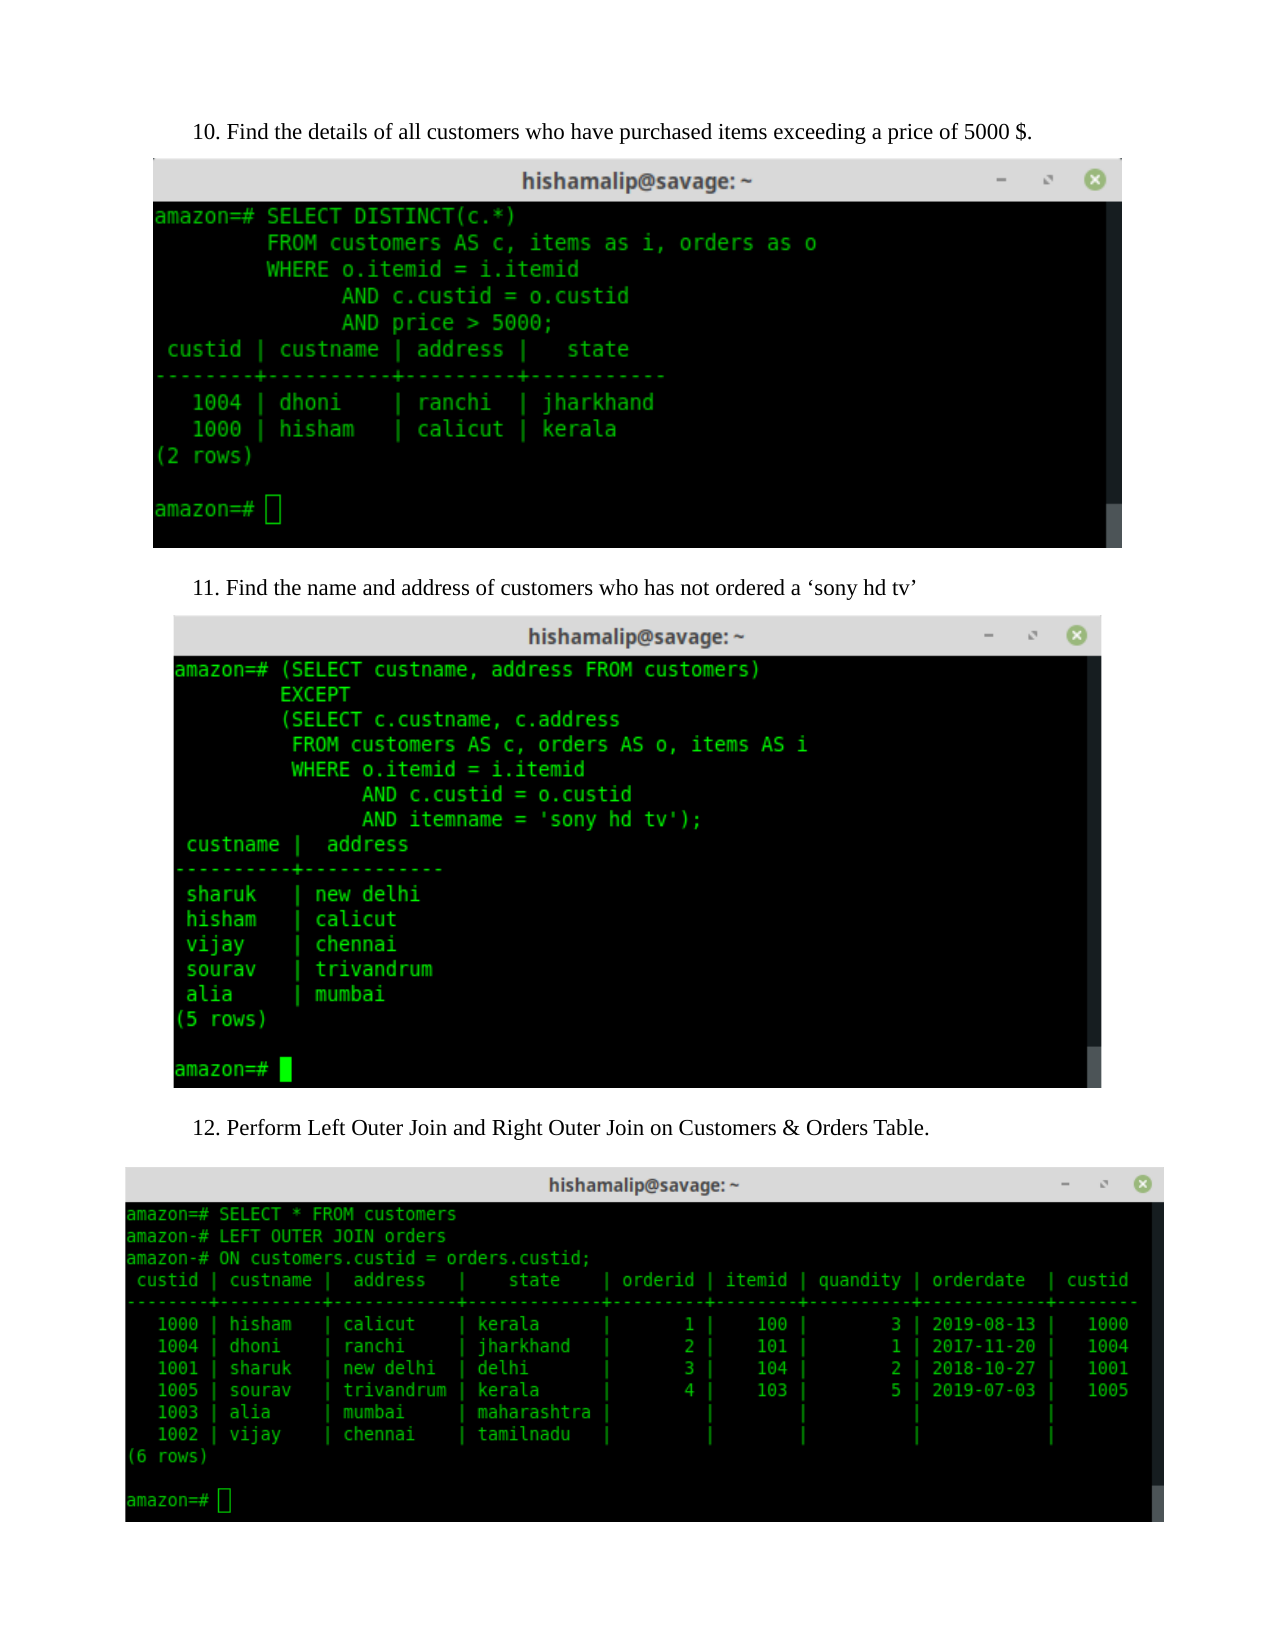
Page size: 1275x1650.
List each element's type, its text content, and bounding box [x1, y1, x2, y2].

text 10. Find the details of all customers who have purchased items exceeding a price of 5000 $. [118, 118, 1157, 144]
picture [153, 158, 1122, 548]
picture [125, 1167, 1164, 1522]
text 12. Perform Left Outer Join and Right Outer Join on Customers & Orders Table. [118, 1114, 1157, 1140]
text 11. Find the name and address of customers who has not ordered a ‘sony hd tv’ [118, 574, 1157, 601]
picture [173, 615, 1102, 1088]
